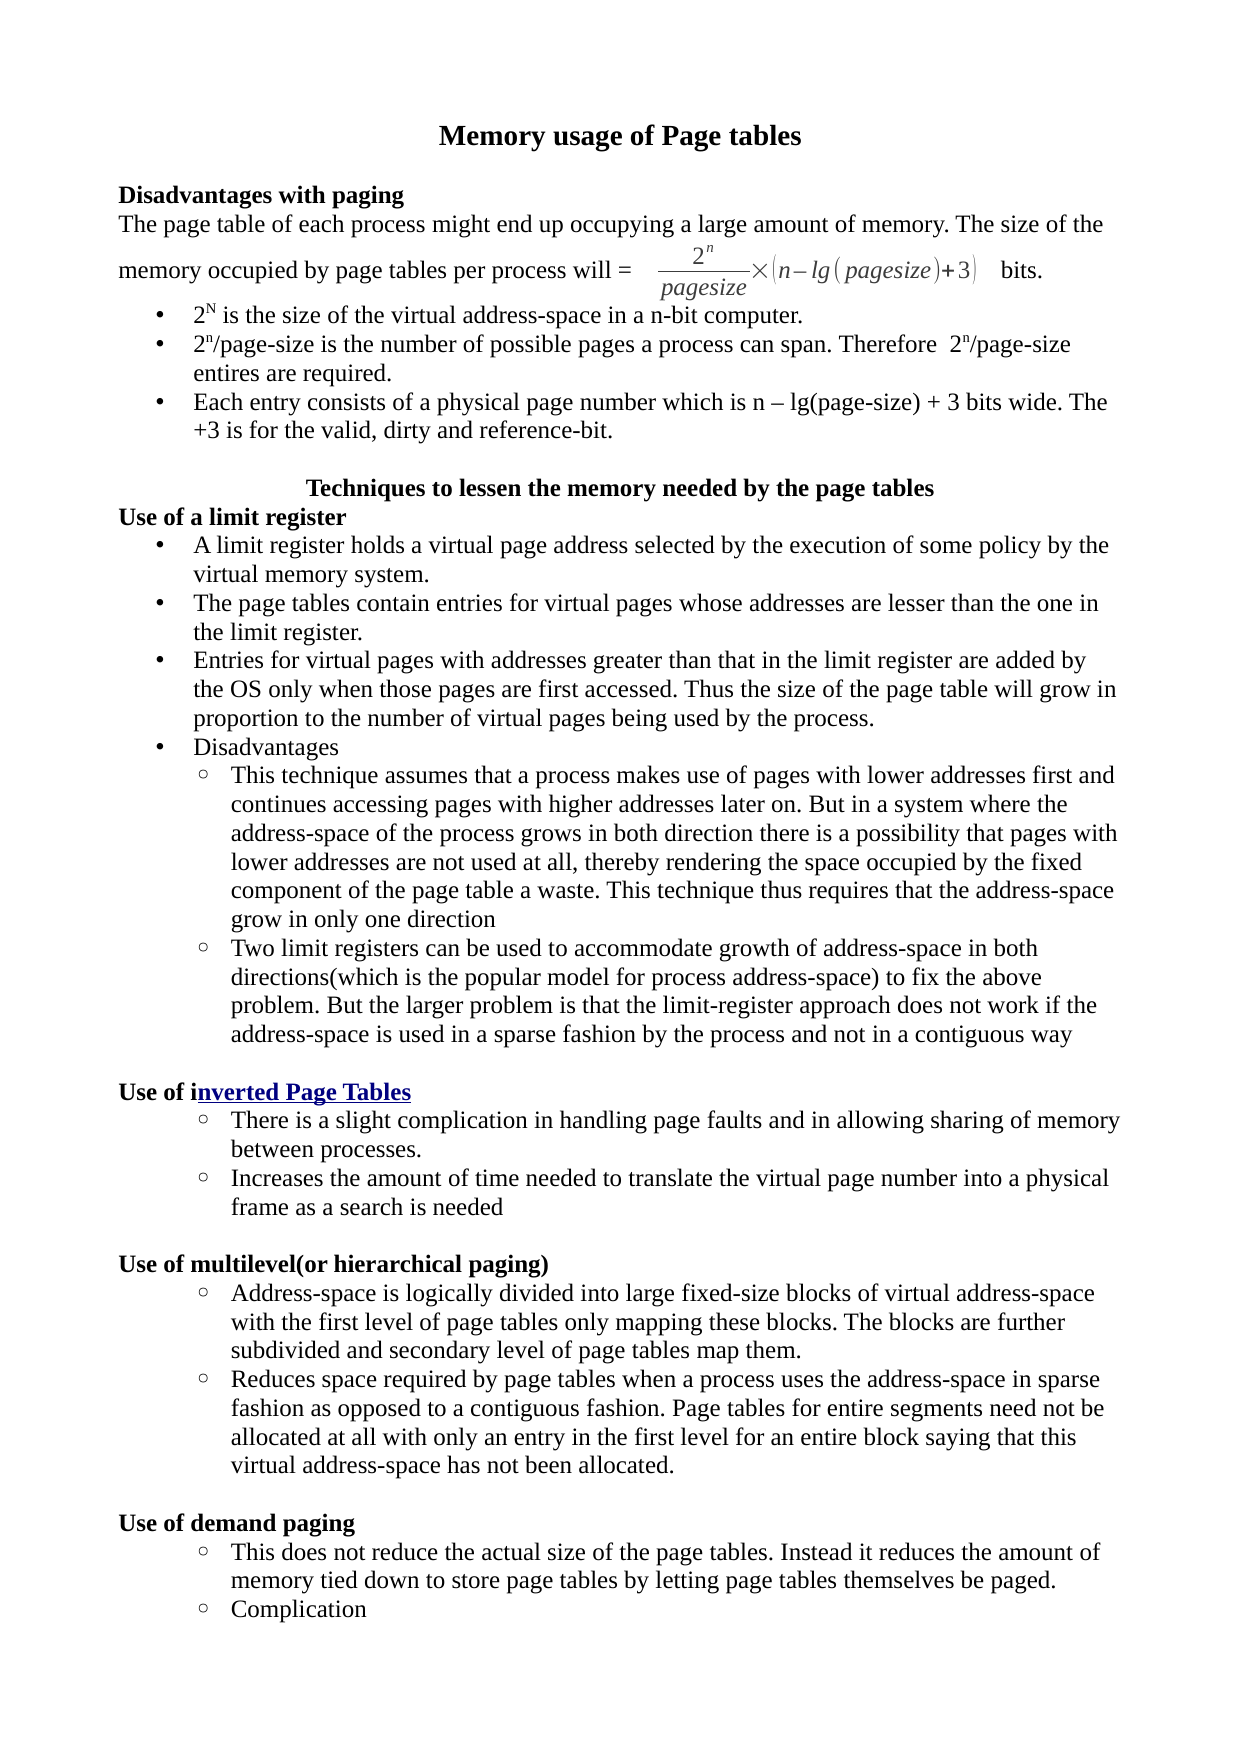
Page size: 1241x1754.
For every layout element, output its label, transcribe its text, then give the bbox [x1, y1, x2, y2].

list This does not reduce the actual size of the page tables. Instead it reduces the amount of memory tied down to store page tables by letting page tables themselves be paged. [193, 1537, 1122, 1594]
text Use of demand paging [118, 1508, 1122, 1537]
list Two limit registers can be used to accommodate growth of address-space in both directions(which is the popular model for process address-space) to fix the above problem. But the larger problem is that the limit-register approach does not work if the address-space is used in a sparse fashion by the process and not in a contiguous way [193, 933, 1122, 1048]
list This technique assumes that a process makes use of pages with lower addresses first and continues accessing pages with higher addresses later on. But in a system where the address-space of the process grows in both direction there is a possibility that pages with lower addresses are not used at all, thereby rendering the space occupied by the fixed component of the page table a waste. This technique thus requires that the address-space grow in only one direction [193, 760, 1122, 933]
list Entries for virtual pages with addresses greater than that in the limit register are added by the OS only when those pages are first accessed. Thus the size of the page table will grow in proportion to the number of virtual pages being used by the process. [156, 645, 1122, 732]
text Disadvantages with paging [118, 180, 1122, 209]
list 2n/page-size is the number of possible pages a process can span. Therefore 2n/page-size entires are required. [156, 329, 1122, 387]
list A limit register holds a virtual page address selected by the execution of some policy by the virtual memory system. [156, 530, 1122, 588]
list There is a slight complication in handling page faults and in allowing sharing of memory between processes. [193, 1105, 1122, 1163]
list Each entry consists of a physical page number which is n – lg(page-size) + 3 bits wide. The +3 is for the valid, dirty and reference-bit. [156, 387, 1122, 444]
text Use of multilevel(or hierarchical paging) [118, 1249, 1122, 1278]
text Use of inverted Page Tables [118, 1077, 1122, 1105]
text The page table of each process might end up occupying a large amount of memory. The size of the memory occupied by page tables per process will = bits. [118, 209, 1122, 300]
list Disadvantages [156, 732, 1122, 760]
text Use of a limit register [118, 502, 1122, 530]
text Techniques to lessen the memory needed by the page tables [118, 473, 1122, 502]
list Address-space is logically divided into large fixed-size blocks of virtual address-space with the first level of page tables only mapping these blocks. The blocks are further subdivided and secondary level of page tables map them. [193, 1278, 1122, 1364]
text Memory usage of Page tables [118, 118, 1122, 152]
list Reduces space required by page tables when a process uses the address-space in sparse fashion as opposed to a contiguous fashion. Page tables for entire segments need not be allocated at all with only an entry in the first level for an entire block saying that this virtual address-space has not been allocated. [193, 1364, 1122, 1479]
list The page tables contain entries for virtual pages whose addresses are lesser than the one in the limit register. [156, 588, 1122, 645]
list 2N is the size of the virtual address-space in a n-bit computer. [156, 300, 1122, 329]
list Complication [193, 1594, 1122, 1623]
list Increases the amount of time needed to translate the virtual page number into a physical frame as a search is needed [193, 1163, 1122, 1220]
